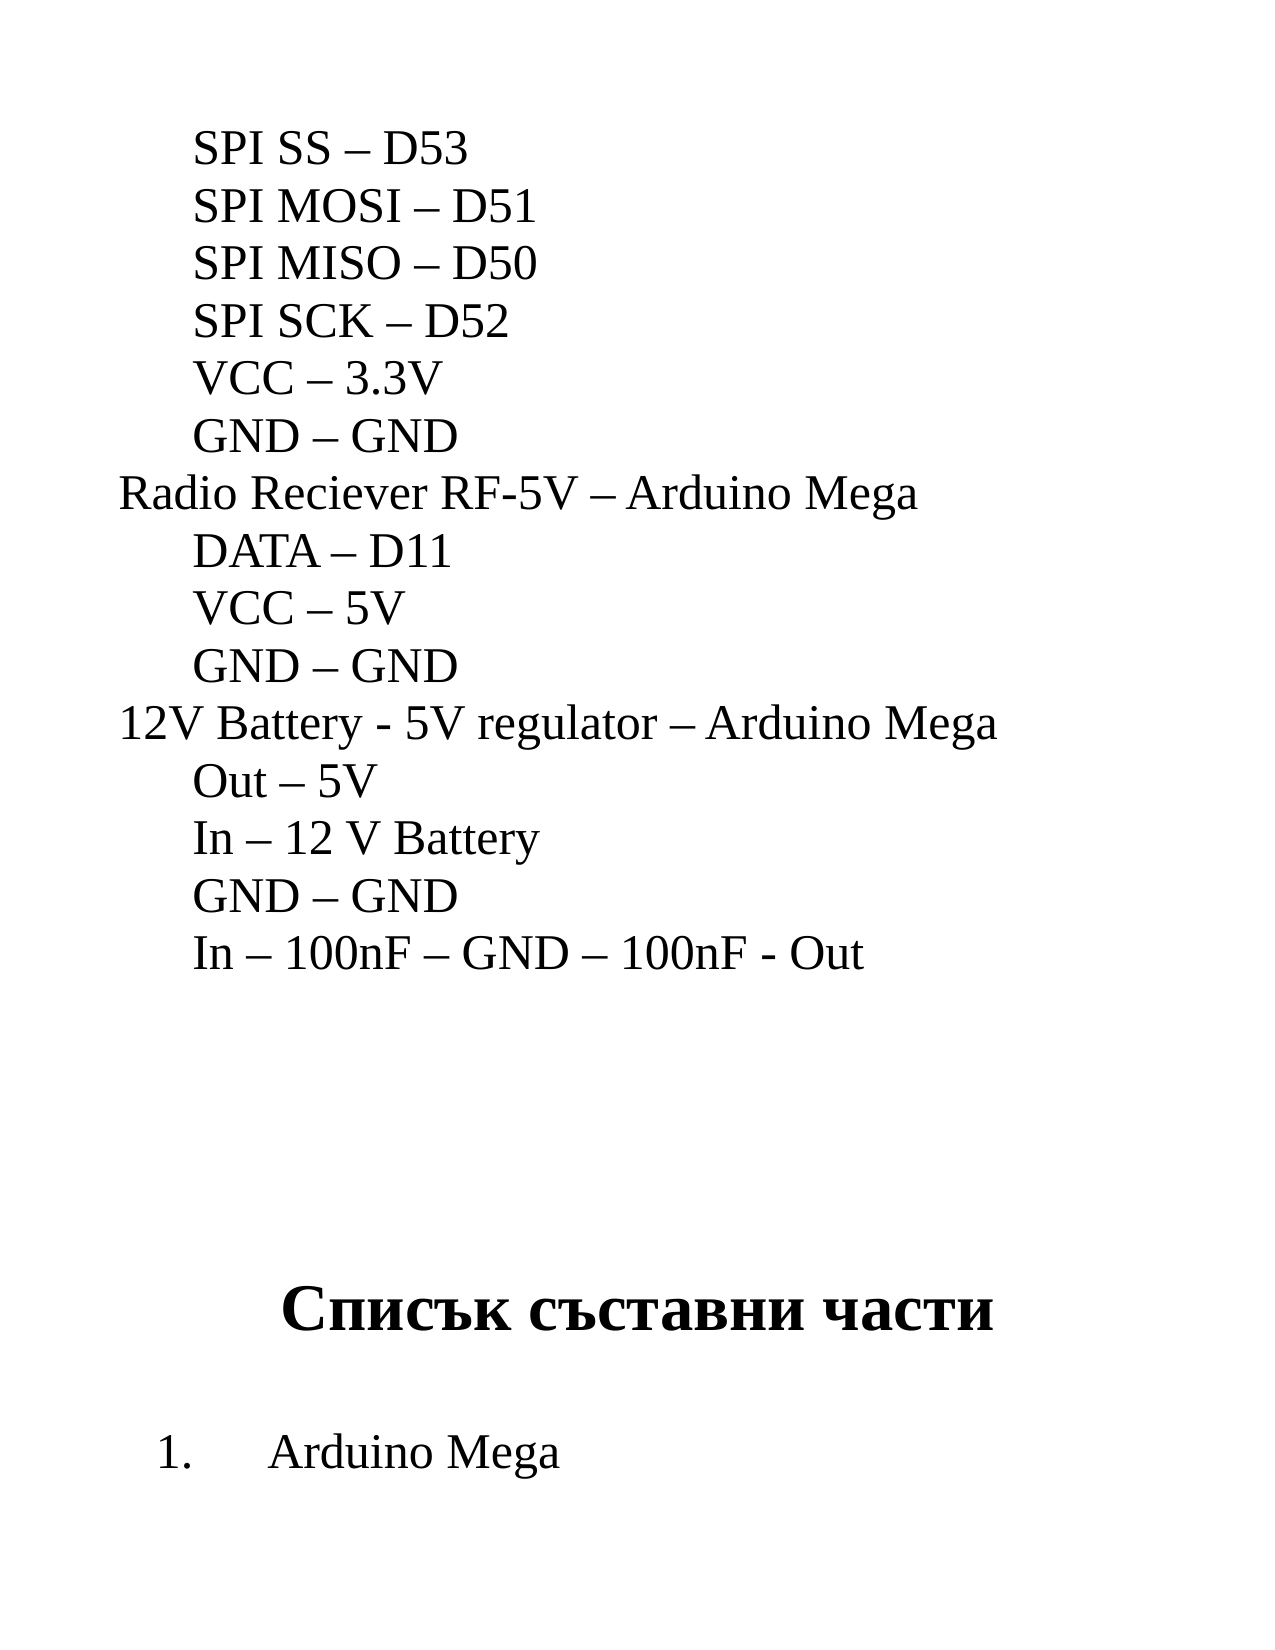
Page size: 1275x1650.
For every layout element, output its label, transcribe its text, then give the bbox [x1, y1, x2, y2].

text SPI MOSI – D51 [118, 176, 1157, 233]
text 12V Battery - 5V regulator – Arduino Mega [118, 693, 1157, 751]
text SPI MISO – D50 [118, 233, 1157, 291]
text SPI SS – D53 [118, 118, 1157, 176]
text SPI SCK – D52 [118, 291, 1157, 348]
text In – 100nF – GND – 100nF - Out [118, 923, 1157, 981]
text GND – GND [118, 866, 1157, 923]
text In – 12 V Battery [118, 808, 1157, 866]
text GND – GND [118, 406, 1157, 463]
text Out – 5V [118, 751, 1157, 808]
list Arduino Mega [156, 1421, 1157, 1479]
text GND – GND [118, 636, 1157, 693]
text DATA – D11 [118, 521, 1157, 578]
text VCC – 5V [118, 578, 1157, 636]
text Списък съставни части [118, 1268, 1157, 1345]
text VCC – 3.3V [118, 348, 1157, 406]
text Radio Reciever RF-5V – Arduino Mega [118, 463, 1157, 521]
